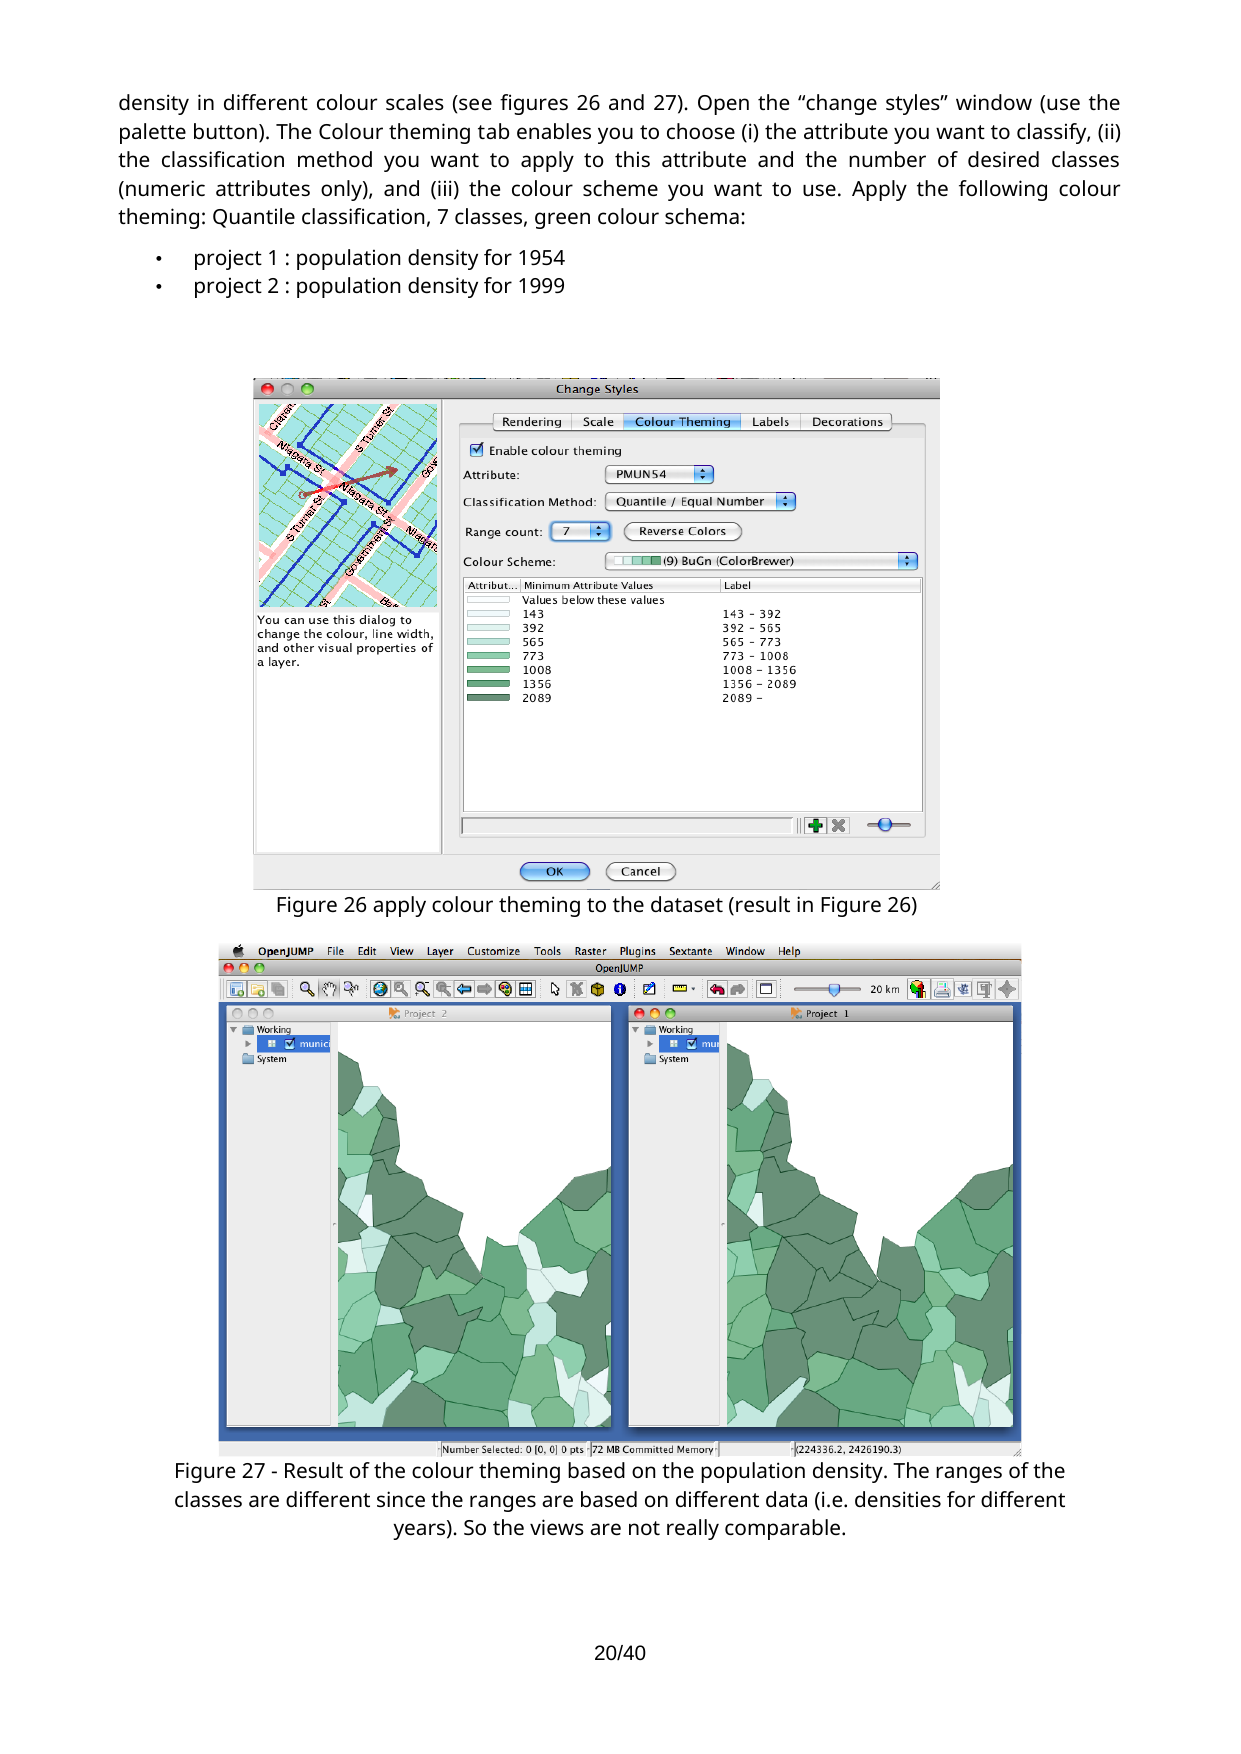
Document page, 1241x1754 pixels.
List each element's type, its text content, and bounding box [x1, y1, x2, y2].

list project 1 : population density for 1954 [156, 243, 1122, 272]
list project 2 : population density for 1999 [156, 272, 1122, 300]
text Figure apply colour theming to the dataset (result in Figure 26) [241, 391, 953, 918]
picture [253, 378, 940, 890]
text density in different colour scales (see figures 26 and 27). Open the “change styles” window (use the palette button). The Colour theming tab enables you to choose (i) the attribute you want to classify, (ii) the classification method you want to apply to this attribute and the number of desired classes (numeric attributes only), and (iii) the colour scheme you want to use. Apply the following colour theming: Quantile classification, 7 classes, green colour schema: [118, 88, 1122, 231]
picture [218, 943, 1022, 1457]
text Figure - Result of the colour theming based on the population density. The ranges of the classes are different since the ranges are based on different data (i.e. densities for different years). So the views are not really comparable. [147, 956, 1093, 1542]
